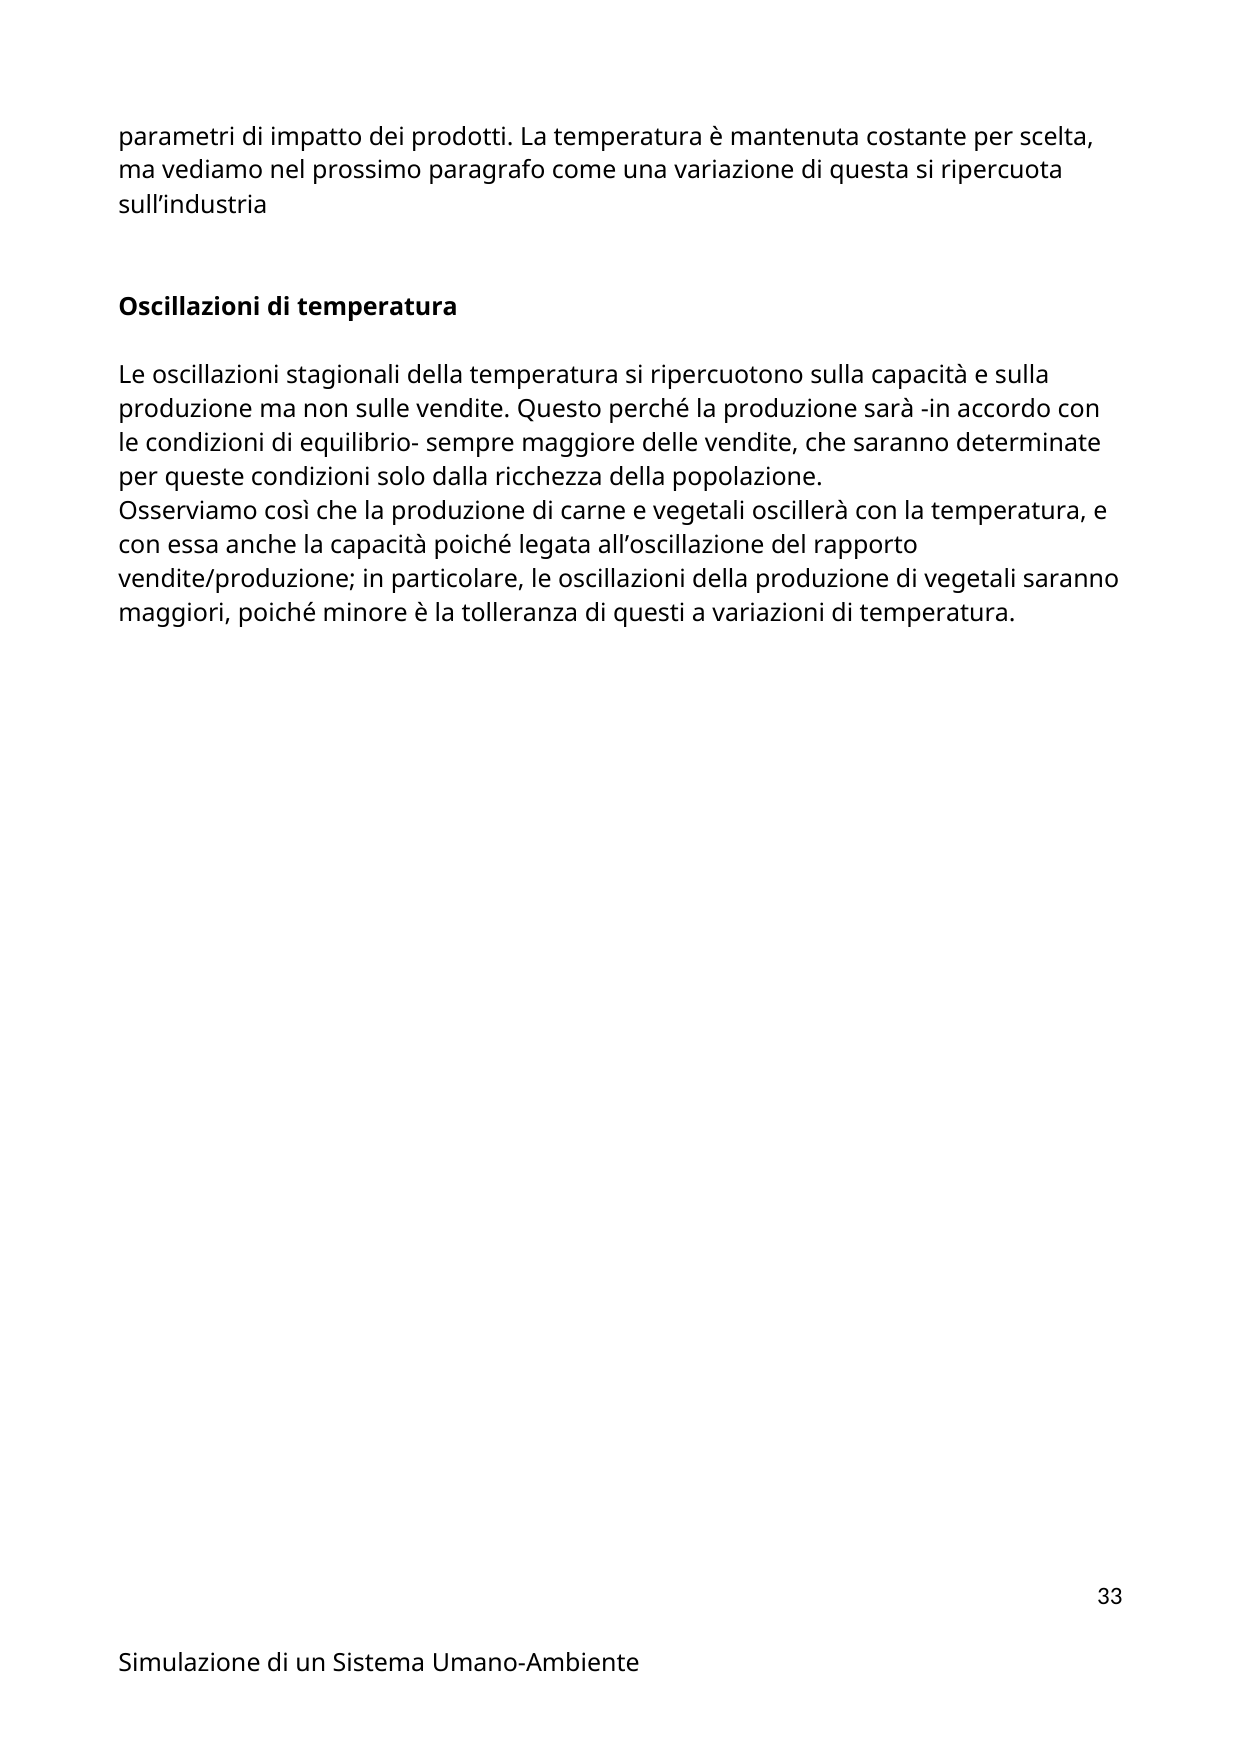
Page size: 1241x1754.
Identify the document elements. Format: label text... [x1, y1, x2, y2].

text Osserviamo così che la produzione di carne e vegetali oscillerà con la temperatura, e con essa anche la capacità poiché legata all’oscillazione del rapporto vendite/produzione; in particolare, le oscillazioni della produzione di vegetali saranno maggiori, poiché minore è la tolleranza di questi a variazioni di temperatura. [118, 493, 1122, 629]
text Le oscillazioni stagionali della temperatura si ripercuotono sulla capacità e sulla produzione ma non sulle vendite. Questo perché la produzione sarà -in accordo con le condizioni di equilibrio- sempre maggiore delle vendite, che saranno determinate per queste condizioni solo dalla ricchezza della popolazione. [118, 357, 1122, 493]
text parametri di impatto dei prodotti. La temperatura è mantenuta costante per scelta, ma vediamo nel prossimo paragrafo come una variazione di questa si ripercuota sull’industria [118, 118, 1122, 220]
text Oscillazioni di temperatura [118, 288, 1122, 322]
